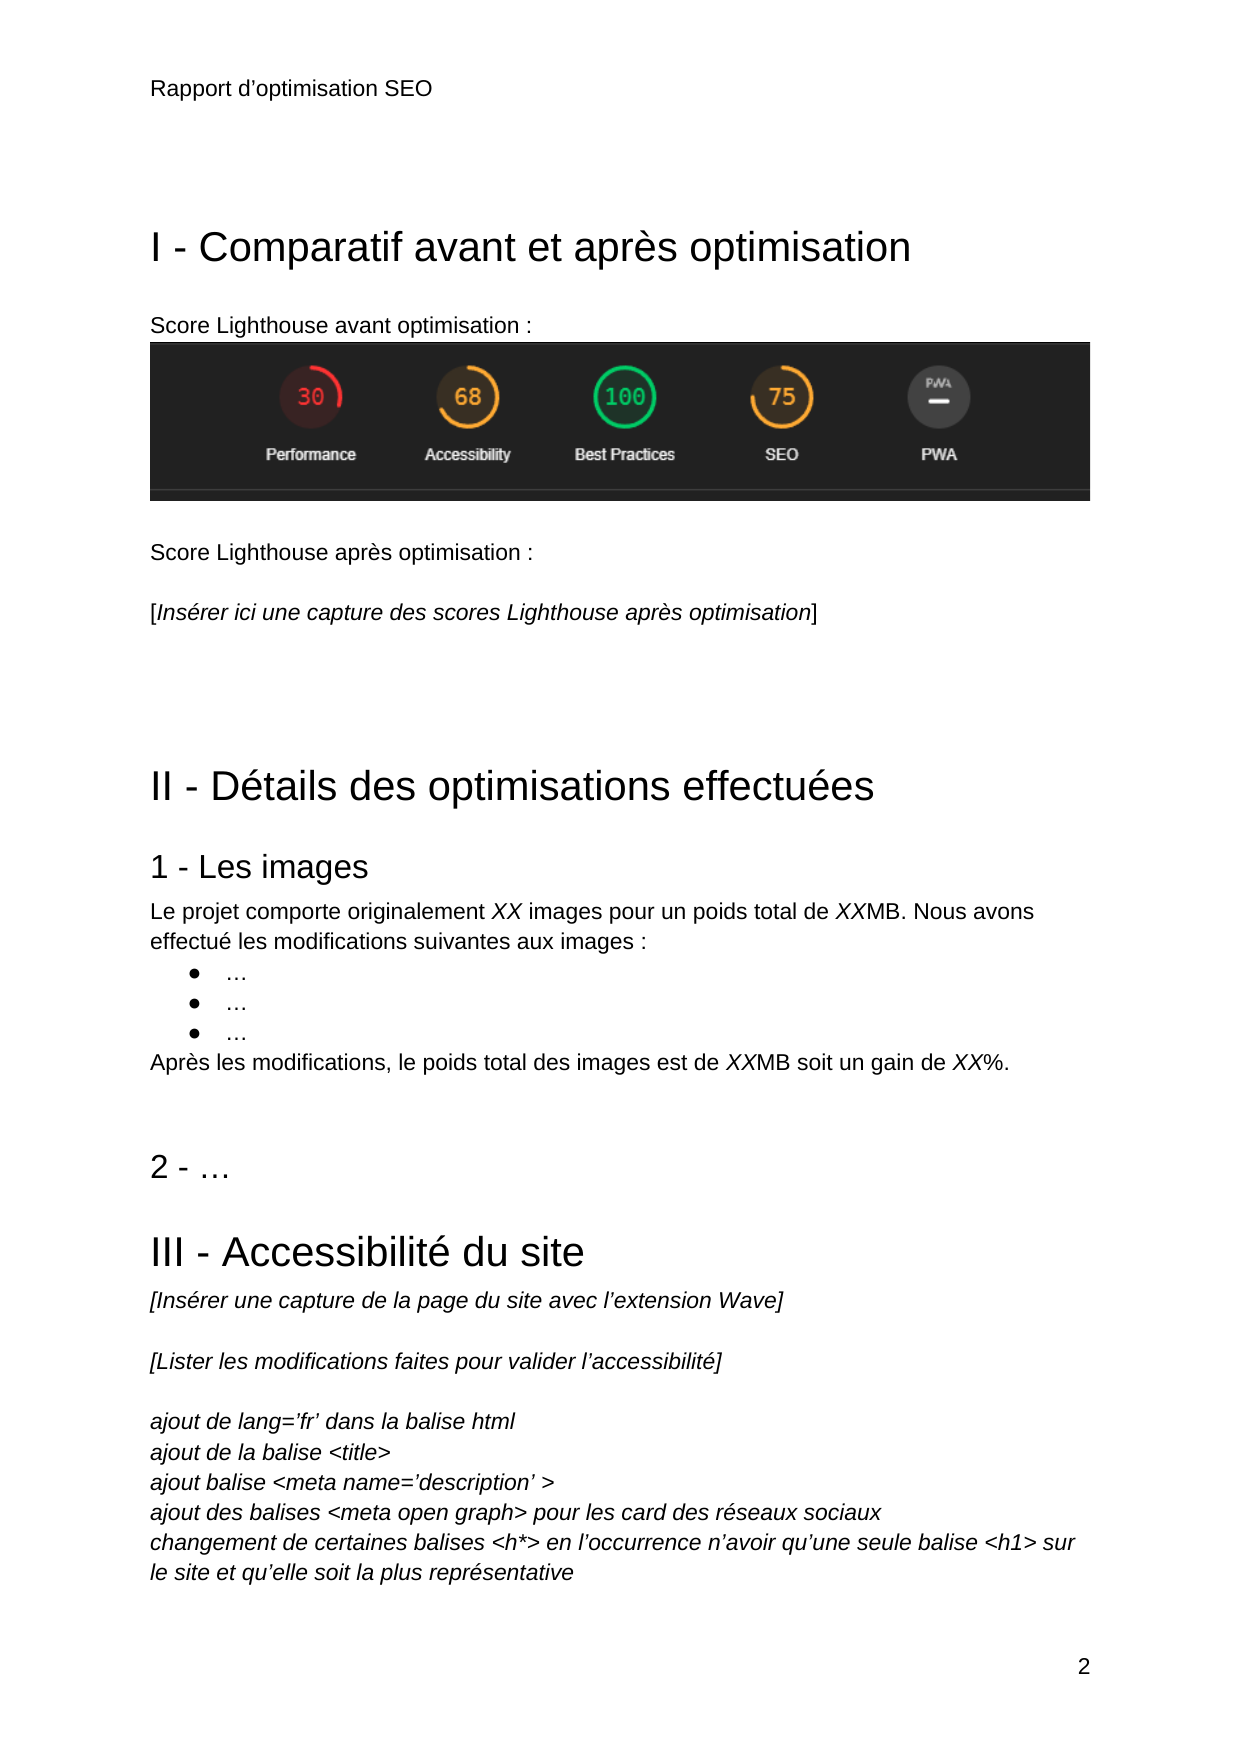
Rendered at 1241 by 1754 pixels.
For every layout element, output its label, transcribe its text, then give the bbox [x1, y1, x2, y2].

text Score Lighthouse après optimisation : [150, 539, 1090, 565]
text [Insérer une capture de la page du site avec l’extension Wave] [150, 1287, 1090, 1314]
subtitle III - Accessibilité du site [150, 1227, 1090, 1275]
text ajout balise <meta name=’description’ > [150, 1469, 1090, 1495]
subtitle I - Comparatif avant et après optimisation [150, 222, 1090, 270]
text changement de certaines balises <h*> en l’occurrence n’avoir qu’une seule balise <h1> sur le site et qu’elle soit la plus représentative [150, 1529, 1090, 1586]
text Après les modifications, le poids total des images est de XXMB soit un gain de XX%. [150, 1049, 1090, 1075]
text ajout de la balise <title> [150, 1438, 1090, 1465]
list … [187, 1019, 1090, 1045]
text ajout de lang=’fr’ dans la balise html [150, 1408, 1090, 1435]
text [Insérer ici une capture des scores Lighthouse après optimisation] [150, 599, 1090, 626]
subtitle 2 - … [150, 1147, 1090, 1185]
subtitle 1 - Les images [150, 847, 1090, 886]
list … [187, 958, 1090, 985]
text Le projet comporte originalement XX images pour un poids total de XXMB. Nous avons effectué les modifications suivantes aux images : [150, 898, 1090, 954]
picture [150, 342, 1091, 501]
text ajout des balises <meta open graph> pour les card des réseaux sociaux [150, 1499, 1090, 1525]
list … [187, 989, 1090, 1015]
subtitle II - Détails des optimisations effectuées [150, 762, 1090, 809]
text [Lister les modifications faites pour valider l’accessibilité] [150, 1348, 1090, 1374]
text Score Lighthouse avant optimisation : [150, 312, 1090, 339]
